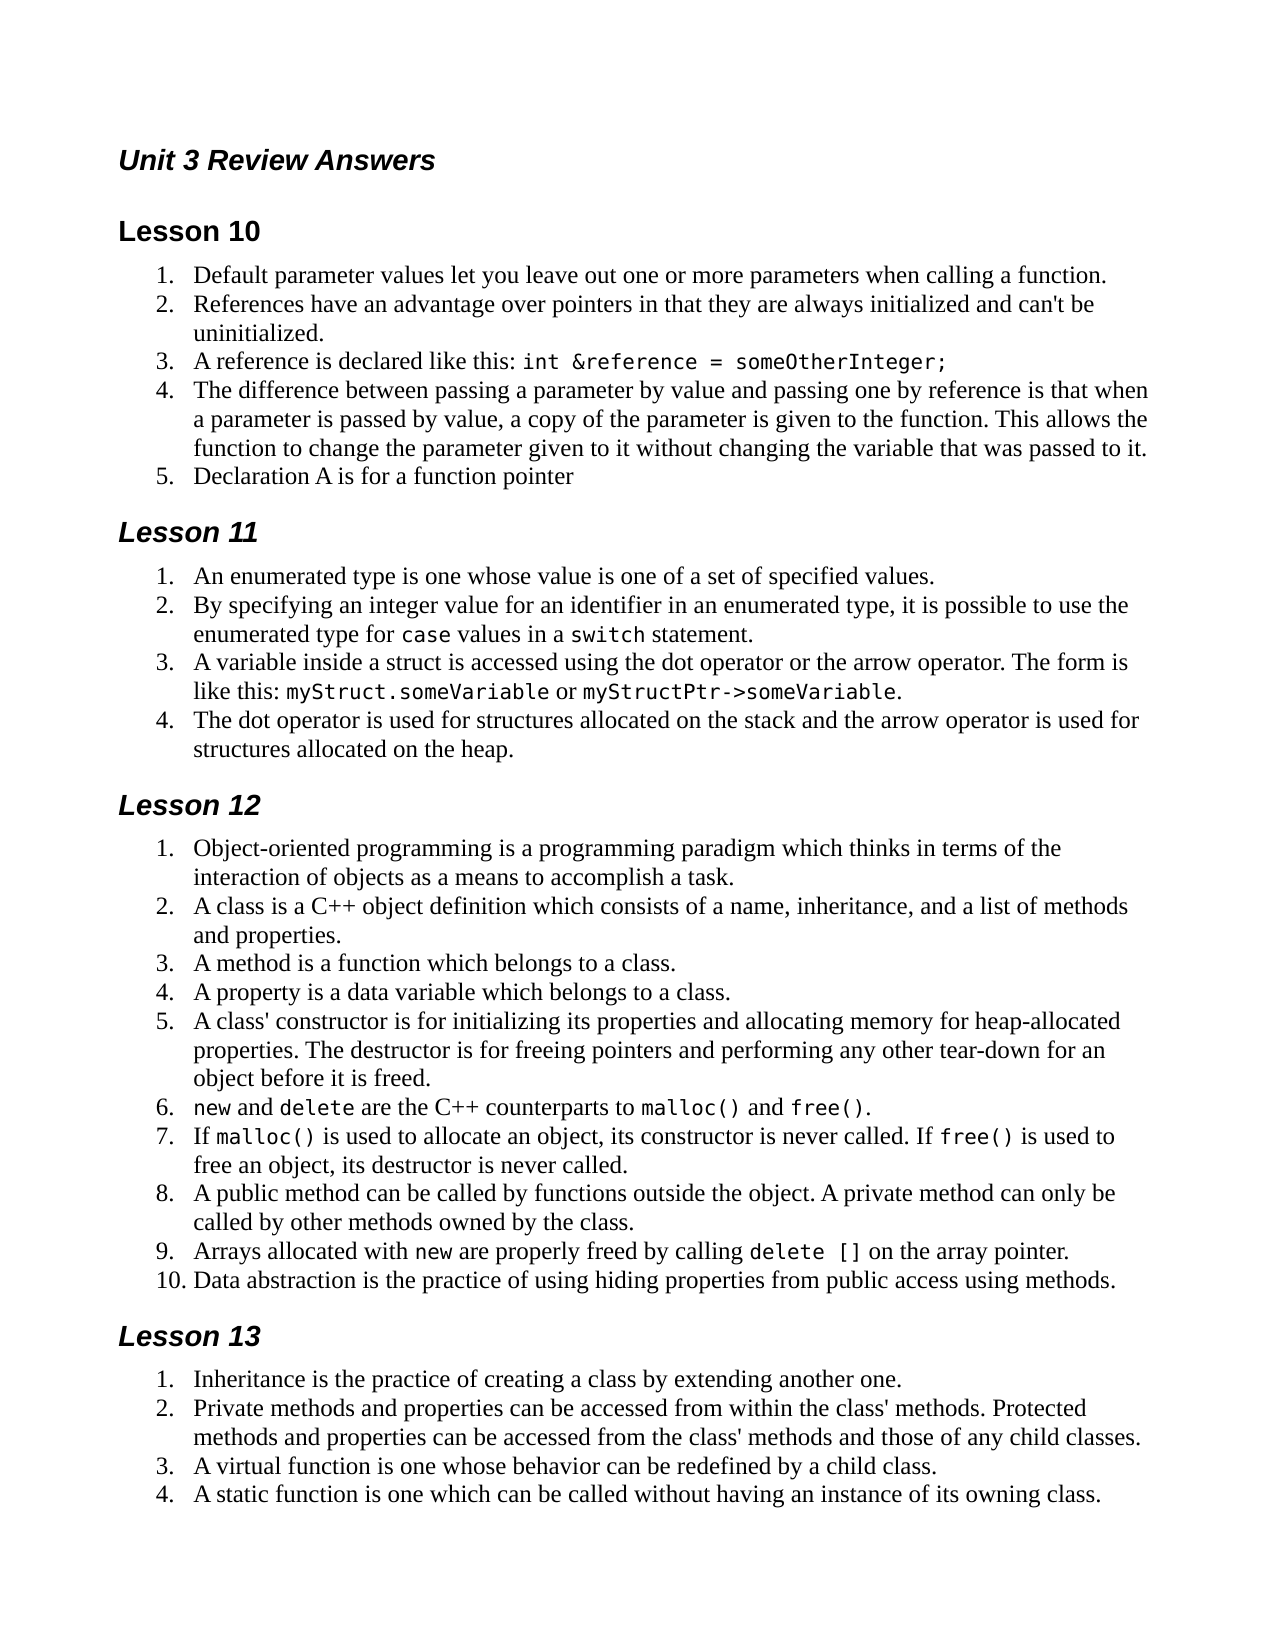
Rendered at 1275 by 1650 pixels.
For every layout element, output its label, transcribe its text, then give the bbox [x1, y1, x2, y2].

list A class is a C++ object definition which consists of a name, inheritance, and a list of methods and properties. [156, 891, 1157, 948]
list The difference between passing a parameter by value and passing one by reference is that when a parameter is passed by value, a copy of the parameter is given to the function. This allows the function to change the parameter given to it without changing the variable that was passed to it. [156, 375, 1157, 461]
subtitle Lesson 13 [118, 1318, 1157, 1352]
list Arrays allocated with new are properly freed by calling delete [] on the array pointer. [156, 1236, 1157, 1265]
subtitle Lesson 12 [118, 787, 1157, 821]
list Object-oriented programming is a programming paradigm which thinks in terms of the interaction of objects as a means to accomplish a task. [156, 833, 1157, 891]
list A property is a data variable which belongs to a class. [156, 977, 1157, 1006]
list A reference is declared like this: int &reference = someOtherInteger; [156, 346, 1157, 375]
list A class' constructor is for initializing its properties and allocating memory for heap-allocated properties. The destructor is for freeing pointers and performing any other tear-down for an object before it is freed. [156, 1006, 1157, 1092]
list The dot operator is used for structures allocated on the stack and the arrow operator is used for structures allocated on the heap. [156, 705, 1157, 762]
list Inheritance is the practice of creating a class by extending another one. [156, 1364, 1157, 1393]
list A static function is one which can be called without having an instance of its owning class. [156, 1479, 1157, 1508]
subtitle Lesson 11 [118, 515, 1157, 549]
subtitle Unit 3 Review Answers [118, 143, 1157, 177]
list A method is a function which belongs to a class. [156, 948, 1157, 977]
list An enumerated type is one whose value is one of a set of specified values. [156, 561, 1157, 590]
list Declaration A is for a function pointer [156, 461, 1157, 490]
list By specifying an integer value for an identifier in an enumerated type, it is possible to use the enumerated type for case values in a switch statement. [156, 590, 1157, 647]
list Data abstraction is the practice of using hiding properties from public access using methods. [156, 1265, 1157, 1293]
list A virtual function is one whose behavior can be redefined by a child class. [156, 1451, 1157, 1479]
list References have an advantage over pointers in that they are always initialized and can't be uninitialized. [156, 289, 1157, 346]
list Default parameter values let you leave out one or more parameters when calling a function. [156, 260, 1157, 289]
list A variable inside a struct is accessed using the dot operator or the arrow operator. The form is like this: myStruct.someVariable or myStructPtr->someVariable. [156, 647, 1157, 705]
subtitle Lesson 10 [118, 214, 1157, 248]
list If malloc() is used to allocate an object, its constructor is never called. If free() is used to free an object, its destructor is never called. [156, 1121, 1157, 1178]
list A public method can be called by functions outside the object. A private method can only be called by other methods owned by the class. [156, 1178, 1157, 1236]
list new and delete are the C++ counterparts to malloc() and free(). [156, 1092, 1157, 1121]
list Private methods and properties can be accessed from within the class' methods. Protected methods and properties can be accessed from the class' methods and those of any child classes. [156, 1393, 1157, 1451]
